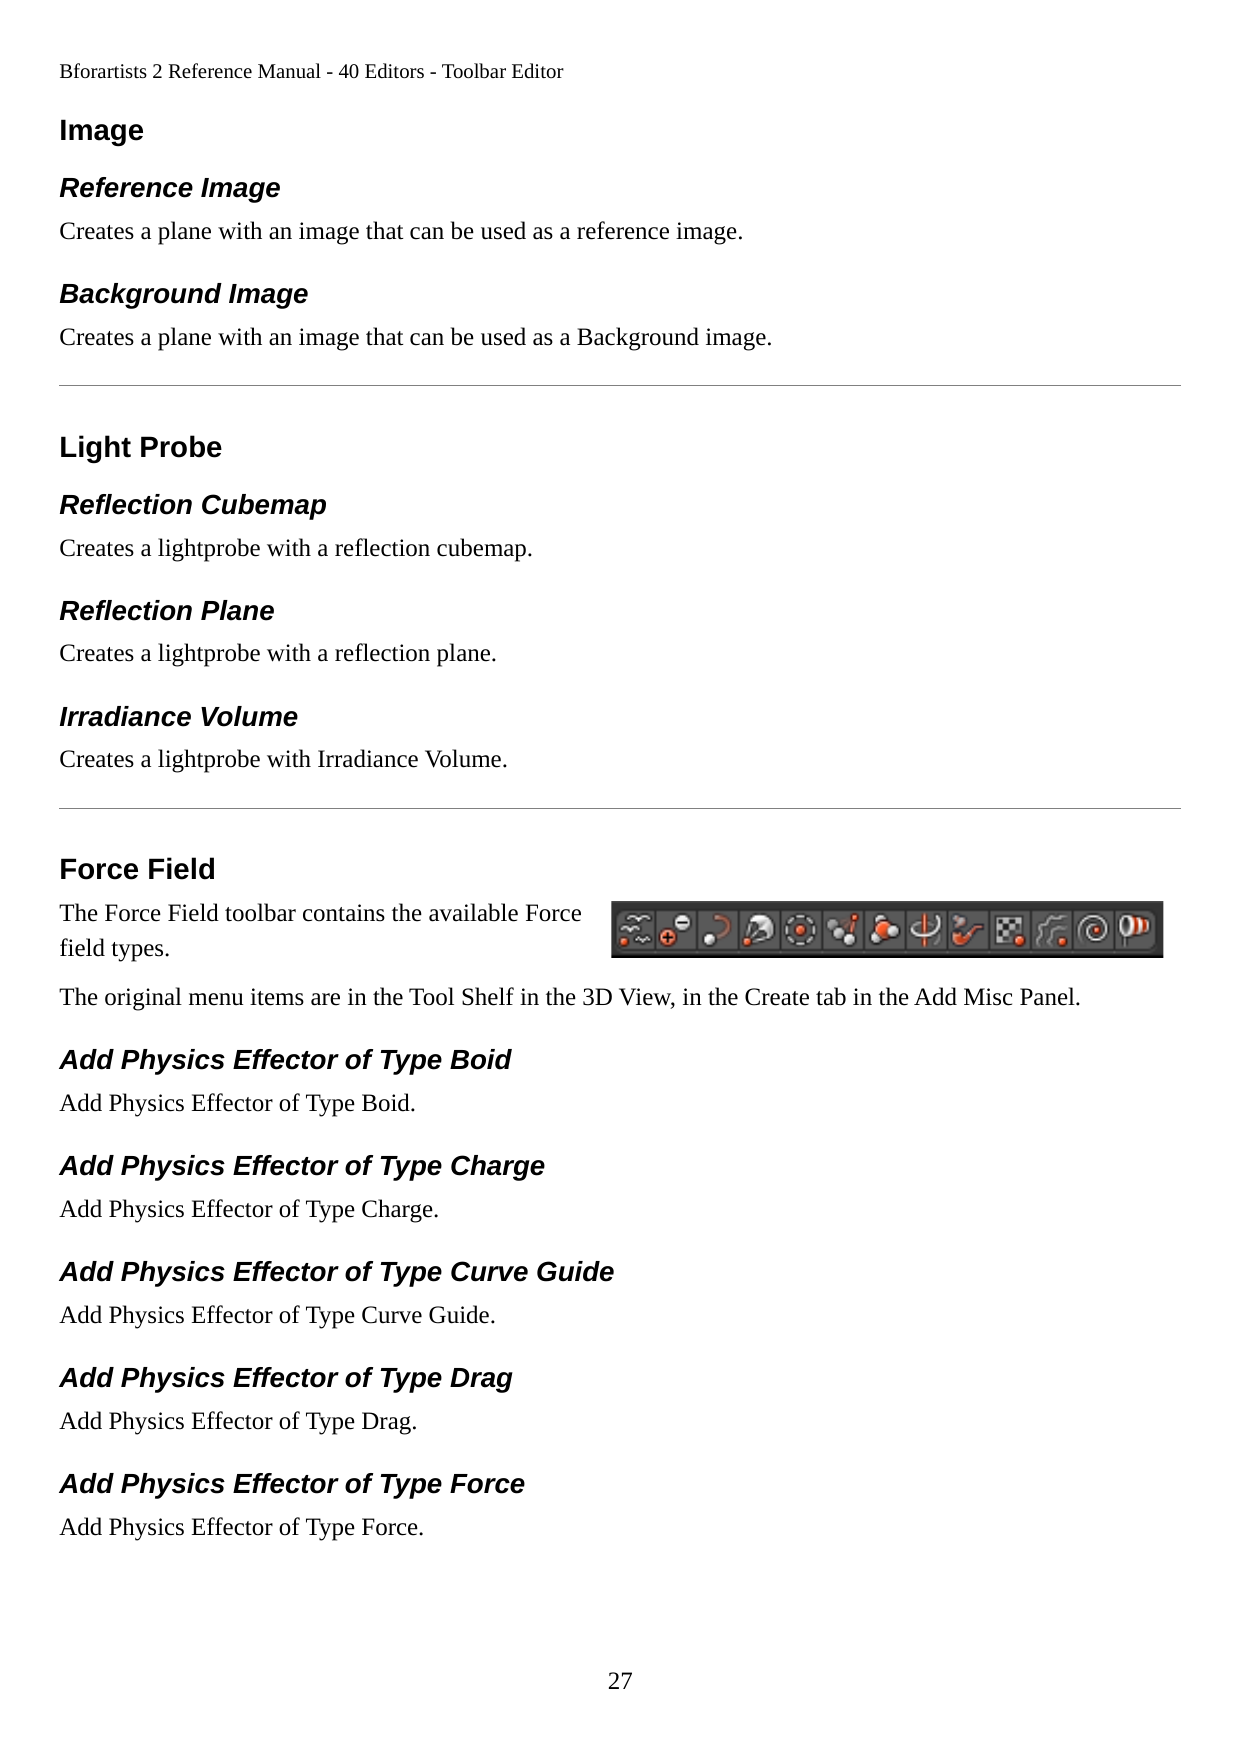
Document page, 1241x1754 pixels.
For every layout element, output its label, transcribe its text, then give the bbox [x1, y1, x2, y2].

subtitle Add Physics Effector of Type Force [59, 1467, 1181, 1499]
text Creates a lightprobe with a reflection plane. [59, 638, 1181, 667]
text The original menu items are in the Tool Shelf in the 3D View, in the Create tab in the Add Misc Panel. [59, 982, 1181, 1011]
subtitle Add Physics Effector of Type Charge [59, 1149, 1181, 1181]
subtitle Reference Image [59, 171, 1181, 203]
text Creates a lightprobe with a reflection cubemap. [59, 533, 1181, 561]
subtitle Add Physics Effector of Type Boid [59, 1044, 1181, 1076]
text Creates a plane with an image that can be used as a reference image. [59, 216, 1181, 244]
picture [611, 901, 1164, 958]
subtitle Add Physics Effector of Type Drag [59, 1361, 1181, 1393]
text Creates a lightprobe with Irradiance Volume. [59, 744, 1181, 773]
subtitle Force Field [59, 852, 1181, 886]
text Add Physics Effector of Type Curve Guide. [59, 1300, 1181, 1329]
subtitle Reflection Plane [59, 594, 1181, 626]
subtitle Reflection Cubemap [59, 488, 1181, 520]
text Add Physics Effector of Type Boid. [59, 1088, 1181, 1117]
text Add Physics Effector of Type Drag. [59, 1406, 1181, 1434]
text Add Physics Effector of Type Force. [59, 1512, 1181, 1541]
subtitle Background Image [59, 277, 1181, 309]
subtitle Add Physics Effector of Type Curve Guide [59, 1256, 1181, 1287]
subtitle Irradiance Volume [59, 700, 1181, 732]
subtitle Image [59, 113, 1181, 146]
text The Force Field toolbar contains the available Force field types. [59, 898, 1181, 962]
subtitle Light Probe [59, 429, 1181, 463]
text Add Physics Effector of Type Charge. [59, 1194, 1181, 1223]
text Creates a plane with an image that can be used as a Background image. [59, 322, 1181, 350]
